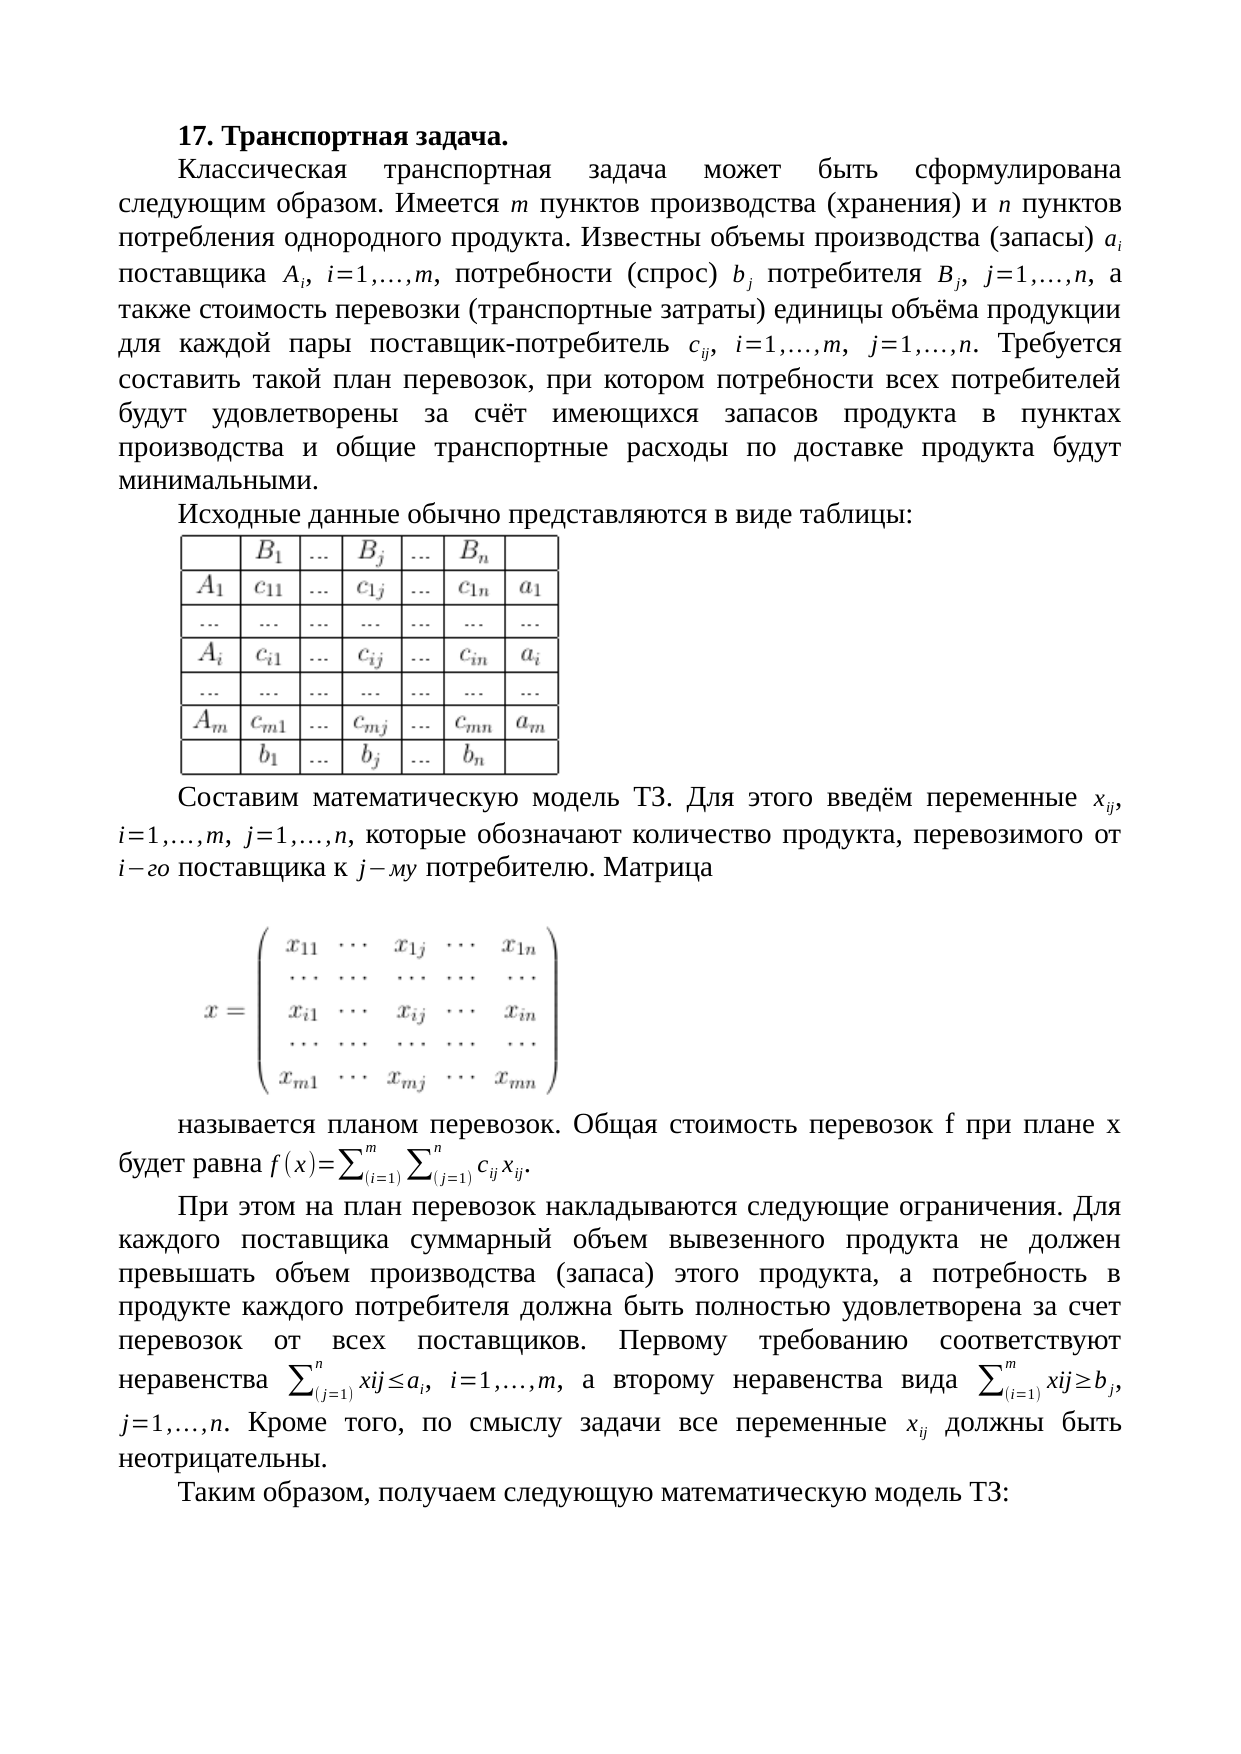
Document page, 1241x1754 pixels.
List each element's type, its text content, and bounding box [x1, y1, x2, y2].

text Классическая транспортная задача может быть сформулирована следующим образом. Имеется пунктов производства (хранения) и пунктов потребления однородного продукта. Известны объемы производства (запасы) поставщика , , потребности (спрос) потребителя , , а также стоимость перевозки (транспортные затраты) единицы объёма продукции для каждой пары поставщик-потребитель , , . Требуется составить такой план перевозок, при котором потребности всех потребителей будут удовлетворены за счёт имеющихся запасов продукта в пунктах производства и общие транспортные расходы по доставке продукта будут минимальными. [118, 152, 1122, 496]
text При этом на план перевозок накладываются следующие ограничения. Для каждого поставщика суммарный объем вывезенного продукта не должен превышать объем производства (запаса) этого продукта, а потребность в продукте каждого потребителя должна быть полностью удовлетворена за счет перевозок от всех поставщиков. Первому требованию соответствуют неравенства , , а второму неравенства вида , . Кроме того, по смыслу задачи все переменные должны быть неотрицательны. [118, 1188, 1122, 1474]
text Исходные данные обычно представляются в виде таблицы: [118, 496, 1122, 529]
text называется планом перевозок. Общая стоимость перевозок f при плане x будет равна . [118, 883, 1122, 1188]
picture [176, 529, 564, 780]
text Таким образом, получаем следующую математическую модель ТЗ: [118, 1474, 1122, 1507]
text 17. Транспортная задача. [118, 118, 1122, 152]
picture [178, 912, 572, 1106]
text Составим математическую модель ТЗ. Для этого введём переменные , , , которые обозначают количество продукта, перевозимого от поставщика к потребителю. Матрица [118, 529, 1122, 883]
